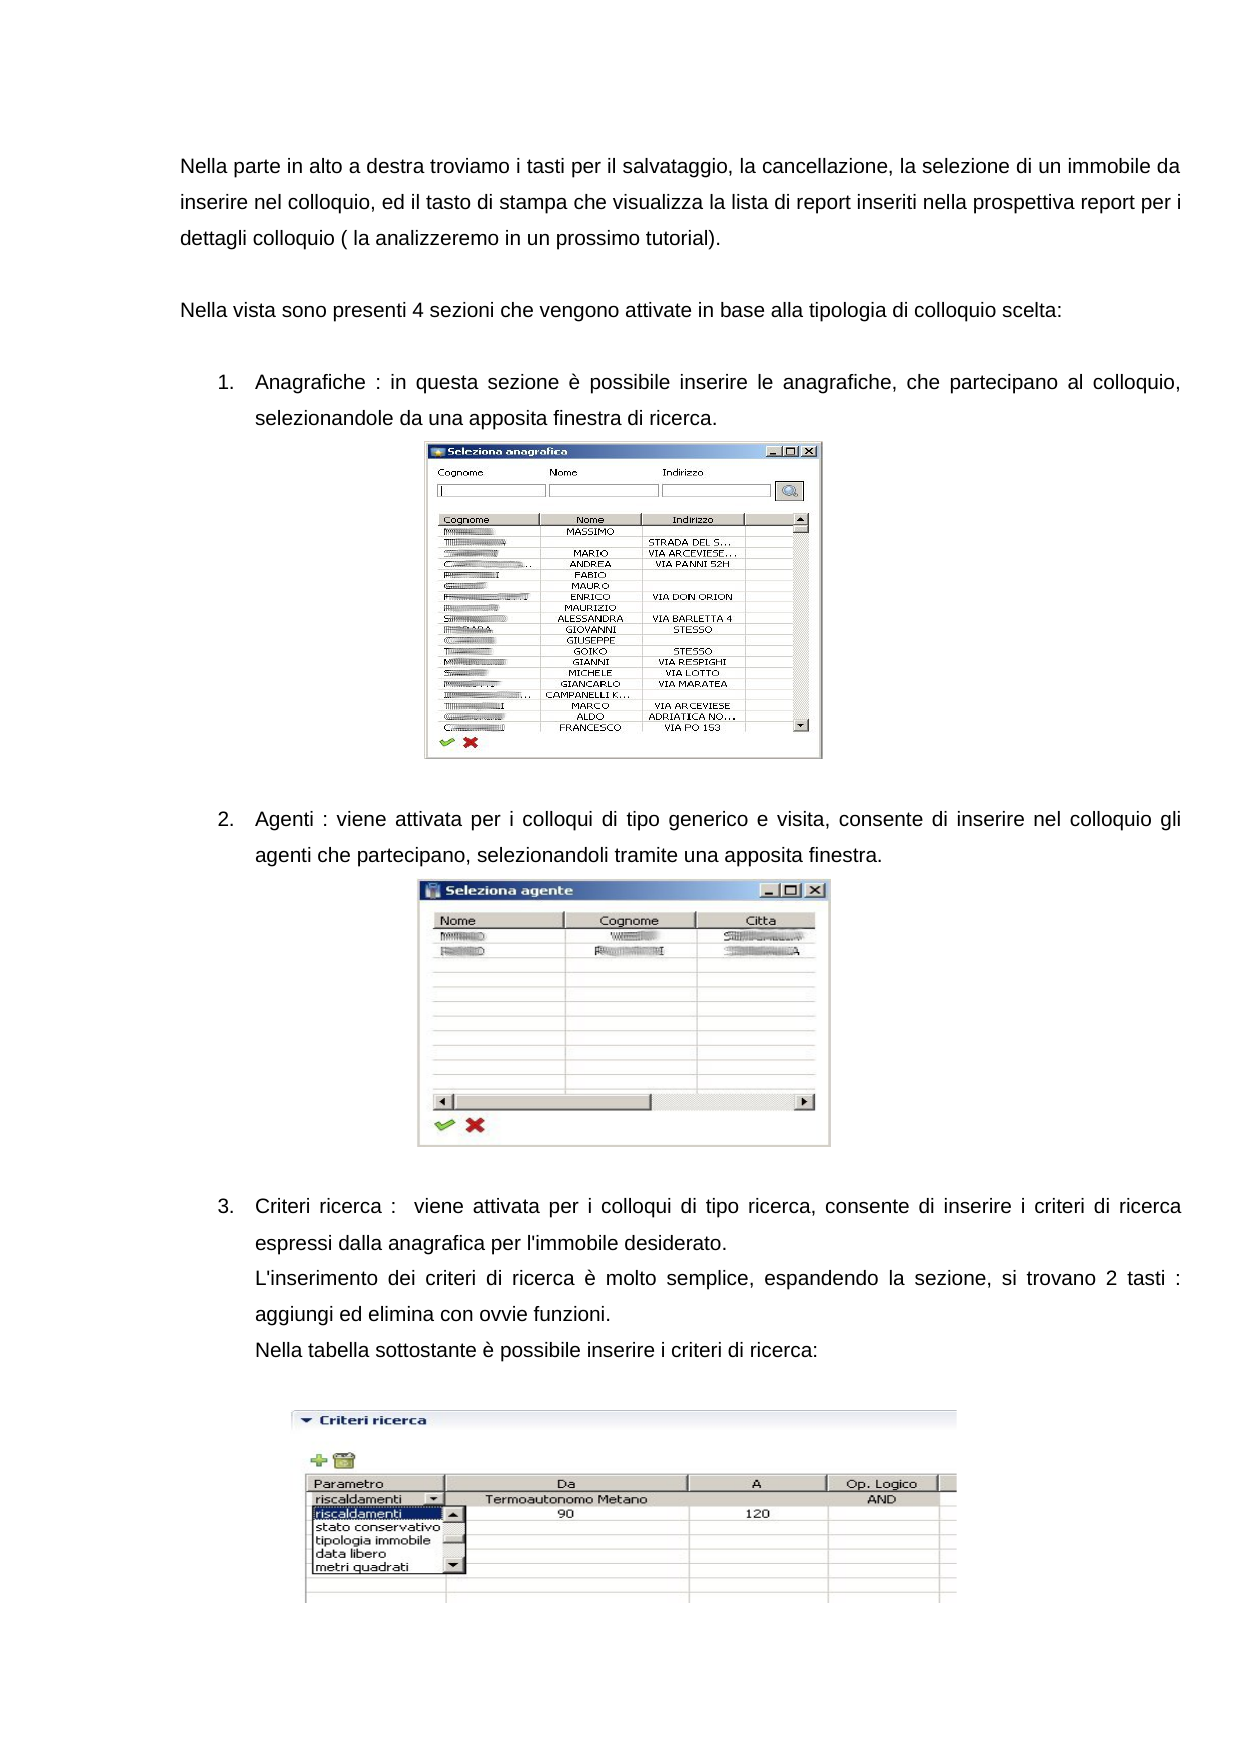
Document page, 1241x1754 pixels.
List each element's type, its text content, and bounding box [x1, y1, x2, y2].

text Nella parte in alto a destra troviamo i tasti per il salvataggio, la cancellazione, la selezione di un immobile da inserire nel colloquio, ed il tasto di stampa che visualizza la lista di report inseriti nella prospettiva report per i dettagli colloquio ( la analizzeremo in un prossimo tutorial). [180, 154, 1183, 250]
picture [424, 441, 823, 759]
list Criteri ricerca : viene attivata per i colloqui di tipo ricerca, consente di inserire i criteri di ricerca espressi dalla anagrafica per l'immobile desiderato. [217, 1194, 1183, 1254]
list Nella tabella sottostante è possibile inserire i criteri di ricerca: [217, 1338, 1183, 1362]
text Nella vista sono presenti 4 sezioni che vengono attivate in base alla tipologia di colloquio scelta: [180, 298, 1183, 322]
list L'inserimento dei criteri di ricerca è molto semplice, espandendo la sezione, si trovano 2 tasti : aggiungi ed elimina con ovvie funzioni. [217, 1266, 1183, 1326]
list Agenti : viene attivata per i colloqui di tipo generico e visita, consente di inserire nel colloquio gli agenti che partecipano, selezionandoli tramite una apposita finestra. [217, 807, 1183, 867]
list Anagrafiche : in questa sezione è possibile inserire le anagrafiche, che partecipano al colloquio, selezionandole da una apposita finestra di ricerca. [217, 370, 1183, 429]
picture [416, 878, 831, 1147]
picture [290, 1410, 957, 1603]
